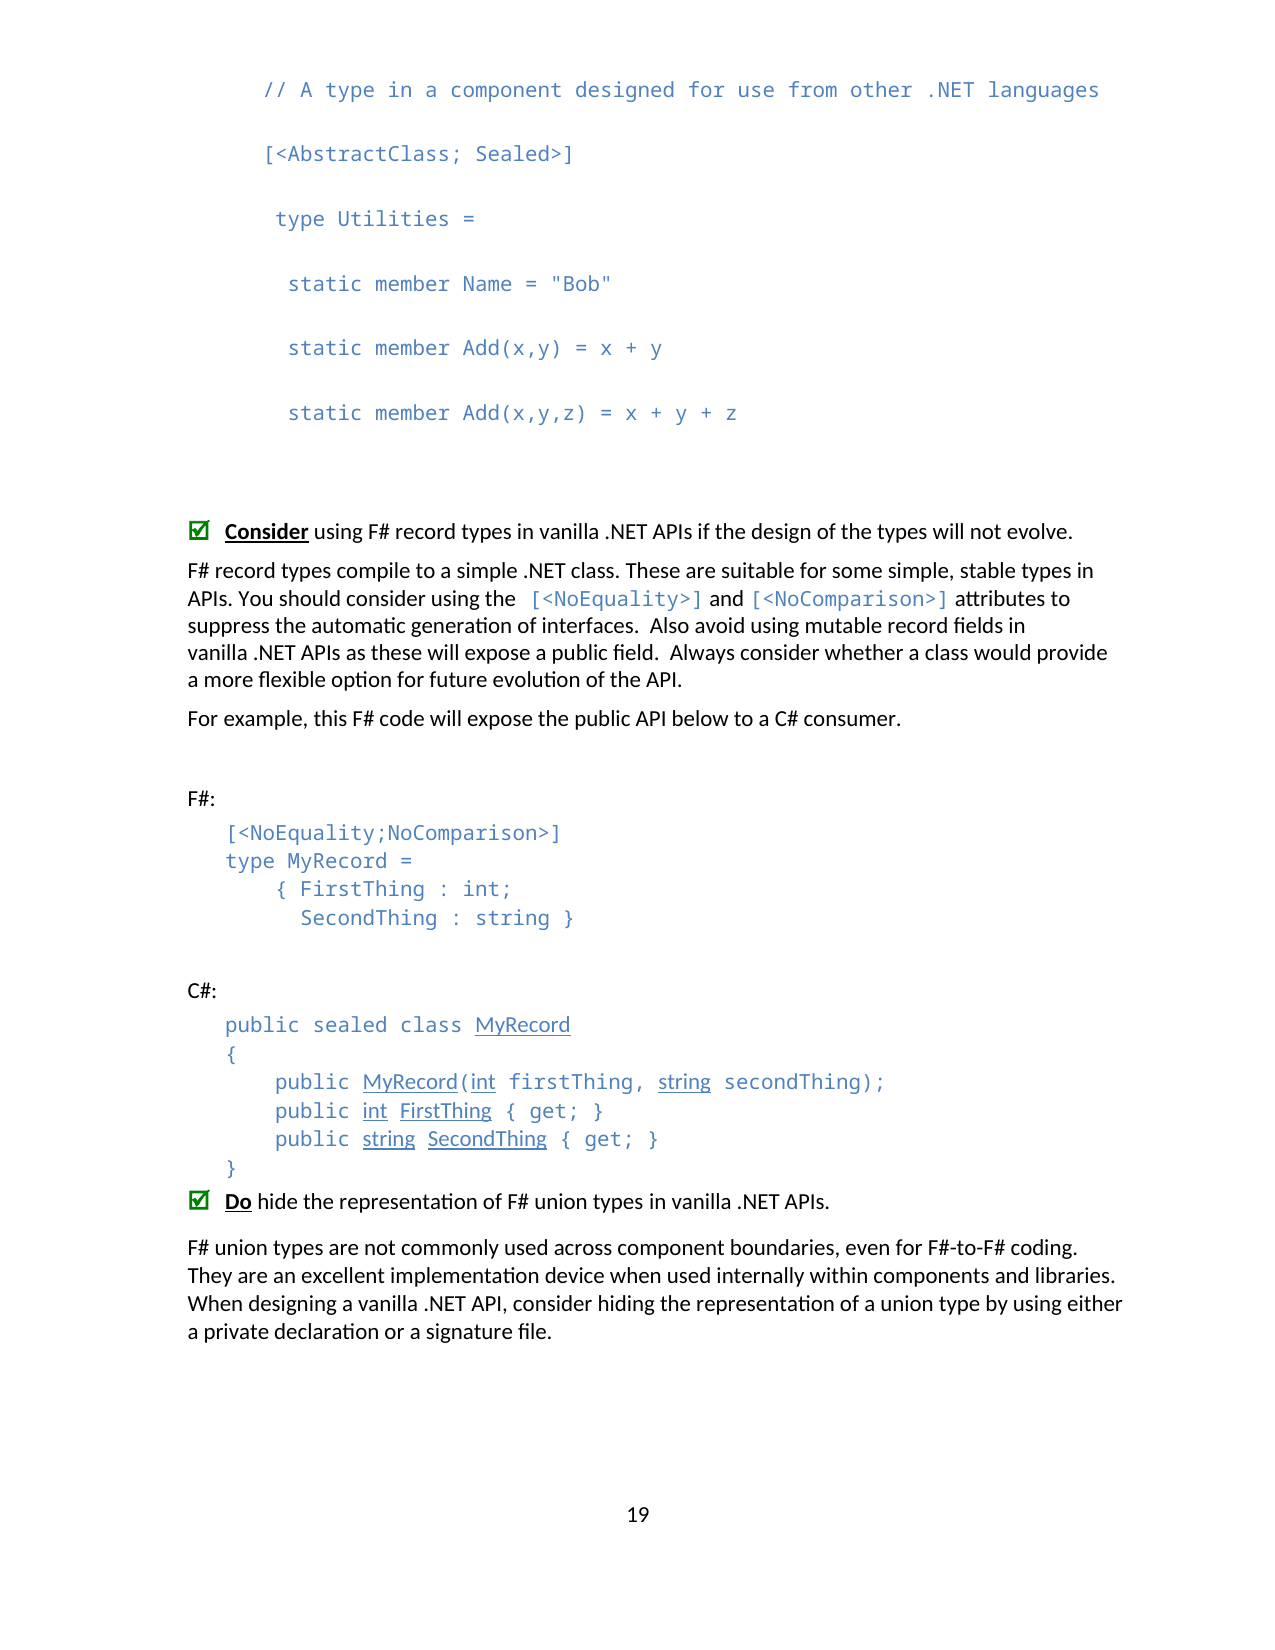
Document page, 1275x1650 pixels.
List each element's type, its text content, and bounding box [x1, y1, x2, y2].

text public MyRecord(int firstThing, string secondThing); [225, 1067, 1125, 1096]
text public int FirstThing { get; } [225, 1096, 1125, 1124]
text } [225, 1153, 1125, 1181]
text F#: [187, 784, 1125, 811]
text static member Add(x,y) = x + y [225, 333, 1125, 362]
text public sealed class MyRecord [225, 1011, 1125, 1039]
list Consider using F# record types in vanilla .NET APIs if the design of the types will not evolve. [187, 518, 1125, 545]
text // A type in a component designed for use from other .NET languages [225, 75, 1125, 103]
text { [225, 1039, 1125, 1067]
text public string SecondThing { get; } [225, 1124, 1125, 1153]
text F# union types are not commonly used across component boundaries, even for F#-to-F# coding. They are an excellent implementation device when used internally within components and libraries. When designing a vanilla .NET API, consider hiding the representation of a union type by using either a private declaration or a signature file. [187, 1233, 1125, 1345]
text For example, this F# code will expose the public API below to a C# consumer. [187, 705, 1125, 732]
text type Utilities = [225, 204, 1125, 233]
text C#: [187, 977, 1125, 1004]
list Do hide the representation of F# union types in vanilla .NET APIs. [187, 1187, 1125, 1214]
text static member Add(x,y,z) = x + y + z [225, 398, 1125, 426]
text F# record types compile to a simple .NET class. These are suitable for some simple, stable types in APIs. You should consider using the [<NoEquality>] and [<NoComparison>] attributes to suppress the automatic generation of interfaces. Also avoid using mutable record fields in vanilla .NET APIs as these will expose a public field. Always consider whether a class would provide a more flexible option for future evolution of the API. [187, 557, 1125, 693]
text SecondThing : string } [225, 903, 1125, 931]
text [<AbstractClass; Sealed>] [225, 139, 1125, 168]
text { FirstThing : int; [225, 874, 1125, 903]
text [<NoEquality;NoComparison>] [225, 818, 1125, 846]
text static member Name = "Bob" [225, 269, 1125, 297]
text type MyRecord = [225, 846, 1125, 874]
